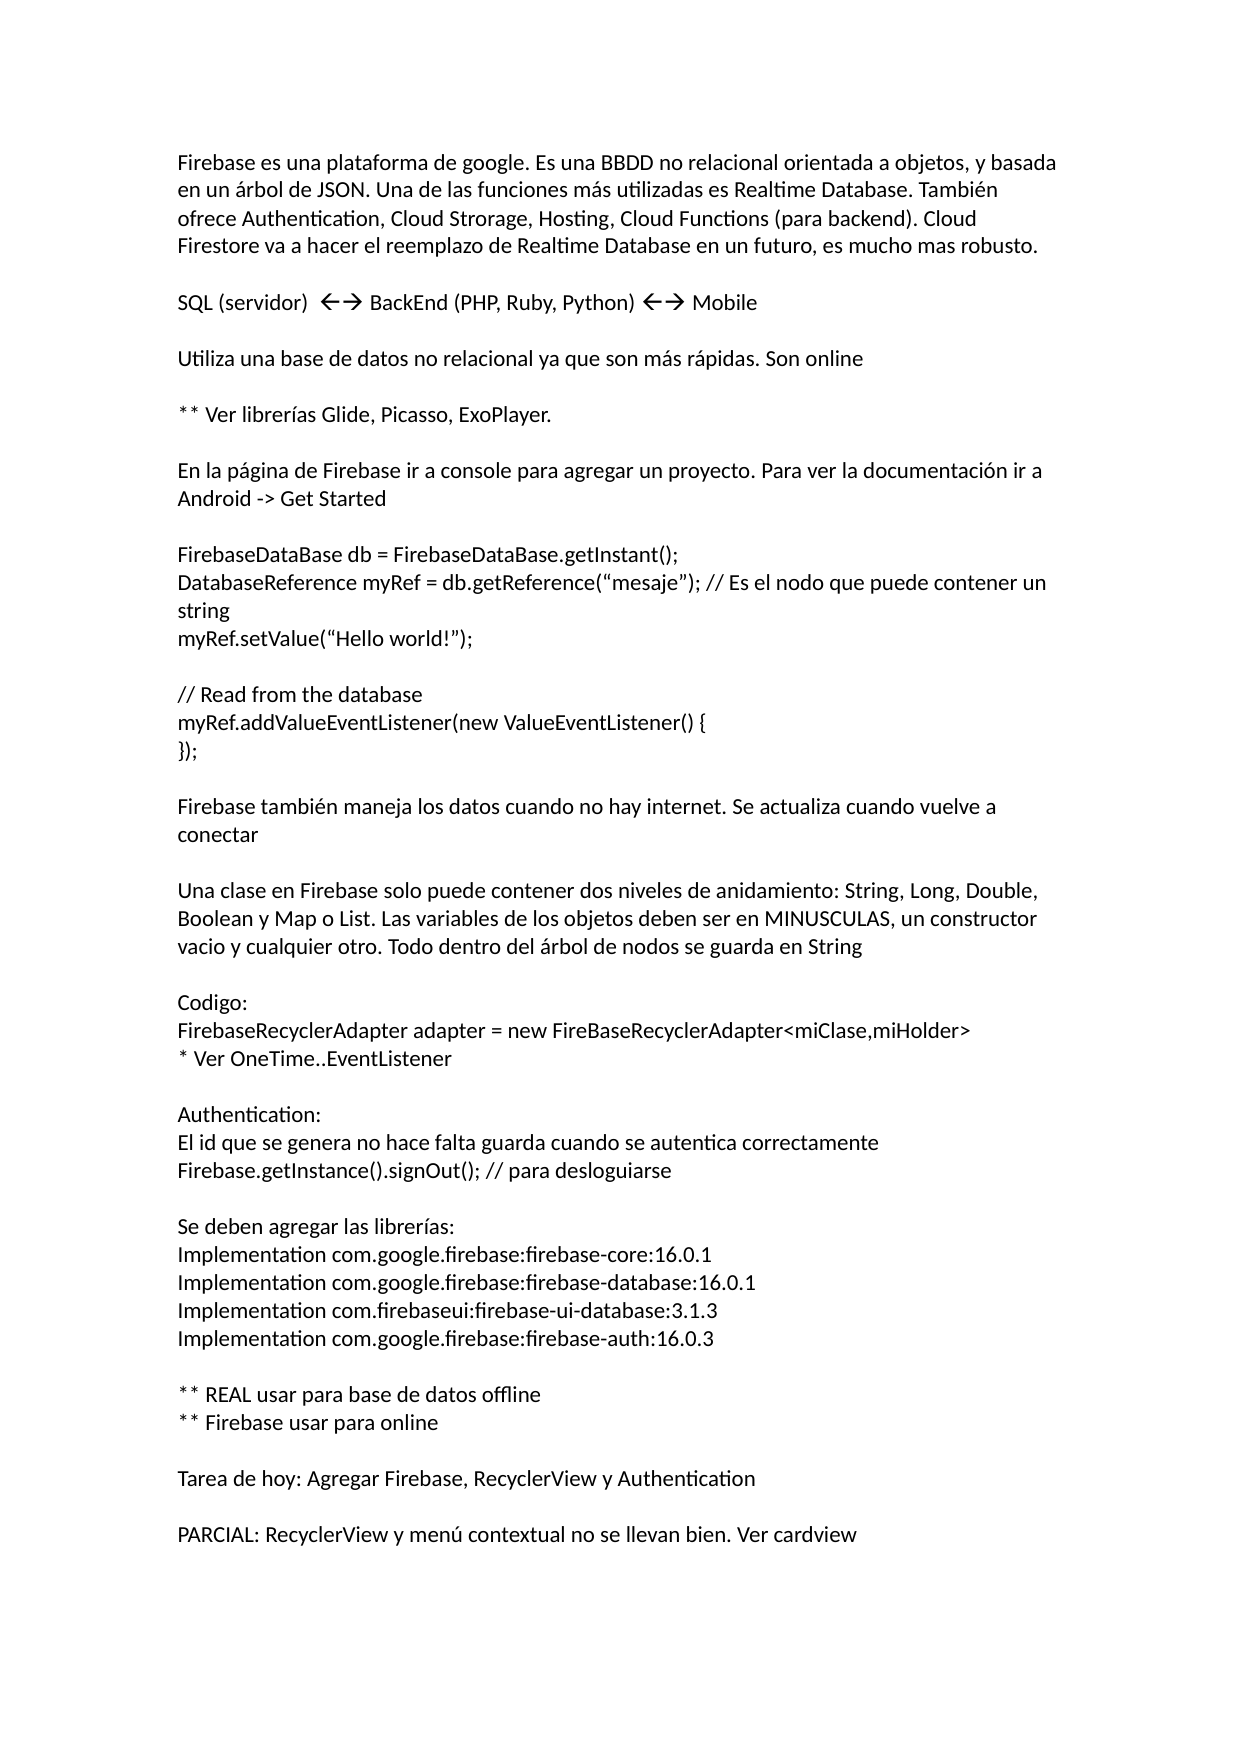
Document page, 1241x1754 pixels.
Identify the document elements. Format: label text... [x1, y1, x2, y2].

text Utiliza una base de datos no relacional ya que son más rápidas. Son online [177, 344, 1063, 372]
text // Read from the database [177, 680, 1063, 708]
text Firebase.getInstance().signOut(); // para desloguiarse [177, 1156, 1063, 1184]
text Se deben agregar las librerías: [177, 1212, 1063, 1240]
text myRef.addValueEventListener(new ValueEventListener() { [177, 708, 1063, 736]
text El id que se genera no hace falta guarda cuando se autentica correctamente [177, 1128, 1063, 1156]
text En la página de Firebase ir a console para agregar un proyecto. Para ver la documentación ir a Android -> Get Started [177, 456, 1063, 512]
text ** REAL usar para base de datos offline [177, 1381, 1063, 1408]
text Implementation com.google.firebase:firebase-core:16.0.1 [177, 1240, 1063, 1268]
text Firebase es una plataforma de google. Es una BBDD no relacional orientada a objetos, y basada en un árbol de JSON. Una de las funciones más utilizadas es Realtime Database. También ofrece Authentication, Cloud Strorage, Hosting, Cloud Functions (para backend). Cloud Firestore va a hacer el reemplazo de Realtime Database en un futuro, es mucho mas robusto. [177, 148, 1063, 260]
text Implementation com.firebaseui:firebase-ui-database:3.1.3 [177, 1296, 1063, 1324]
text FirebaseRecyclerAdapter adapter = new FireBaseRecyclerAdapter<miClase,miHolder> [177, 1016, 1063, 1044]
text Implementation com.google.firebase:firebase-database:16.0.1 [177, 1268, 1063, 1296]
text myRef.setValue(“Hello world!”); [177, 624, 1063, 652]
text Codigo: [177, 988, 1063, 1016]
text FirebaseDataBase db = FirebaseDataBase.getInstant(); [177, 540, 1063, 568]
text Implementation com.google.firebase:firebase-auth:16.0.3 [177, 1324, 1063, 1352]
text * Ver OneTime..EventListener [177, 1044, 1063, 1072]
text ** Firebase usar para online [177, 1408, 1063, 1437]
text }); [177, 736, 1063, 764]
text PARCIAL: RecyclerView y menú contextual no se llevan bien. Ver cardview [177, 1521, 1063, 1549]
text SQL (servidor)  BackEnd (PHP, Ruby, Python)  Mobile [177, 288, 1063, 316]
text Tarea de hoy: Agregar Firebase, RecyclerView y Authentication [177, 1464, 1063, 1493]
text Authentication: [177, 1100, 1063, 1128]
text Firebase también maneja los datos cuando no hay internet. Se actualiza cuando vuelve a conectar [177, 792, 1063, 848]
text Una clase en Firebase solo puede contener dos niveles de anidamiento: String, Long, Double, Boolean y Map o List. Las variables de los objetos deben ser en MINUSCULAS, un constructor vacio y cualquier otro. Todo dentro del árbol de nodos se guarda en String [177, 876, 1063, 960]
text ** Ver librerías Glide, Picasso, ExoPlayer. [177, 400, 1063, 428]
text DatabaseReference myRef = db.getReference(“mesaje”); // Es el nodo que puede contener un string [177, 568, 1063, 624]
